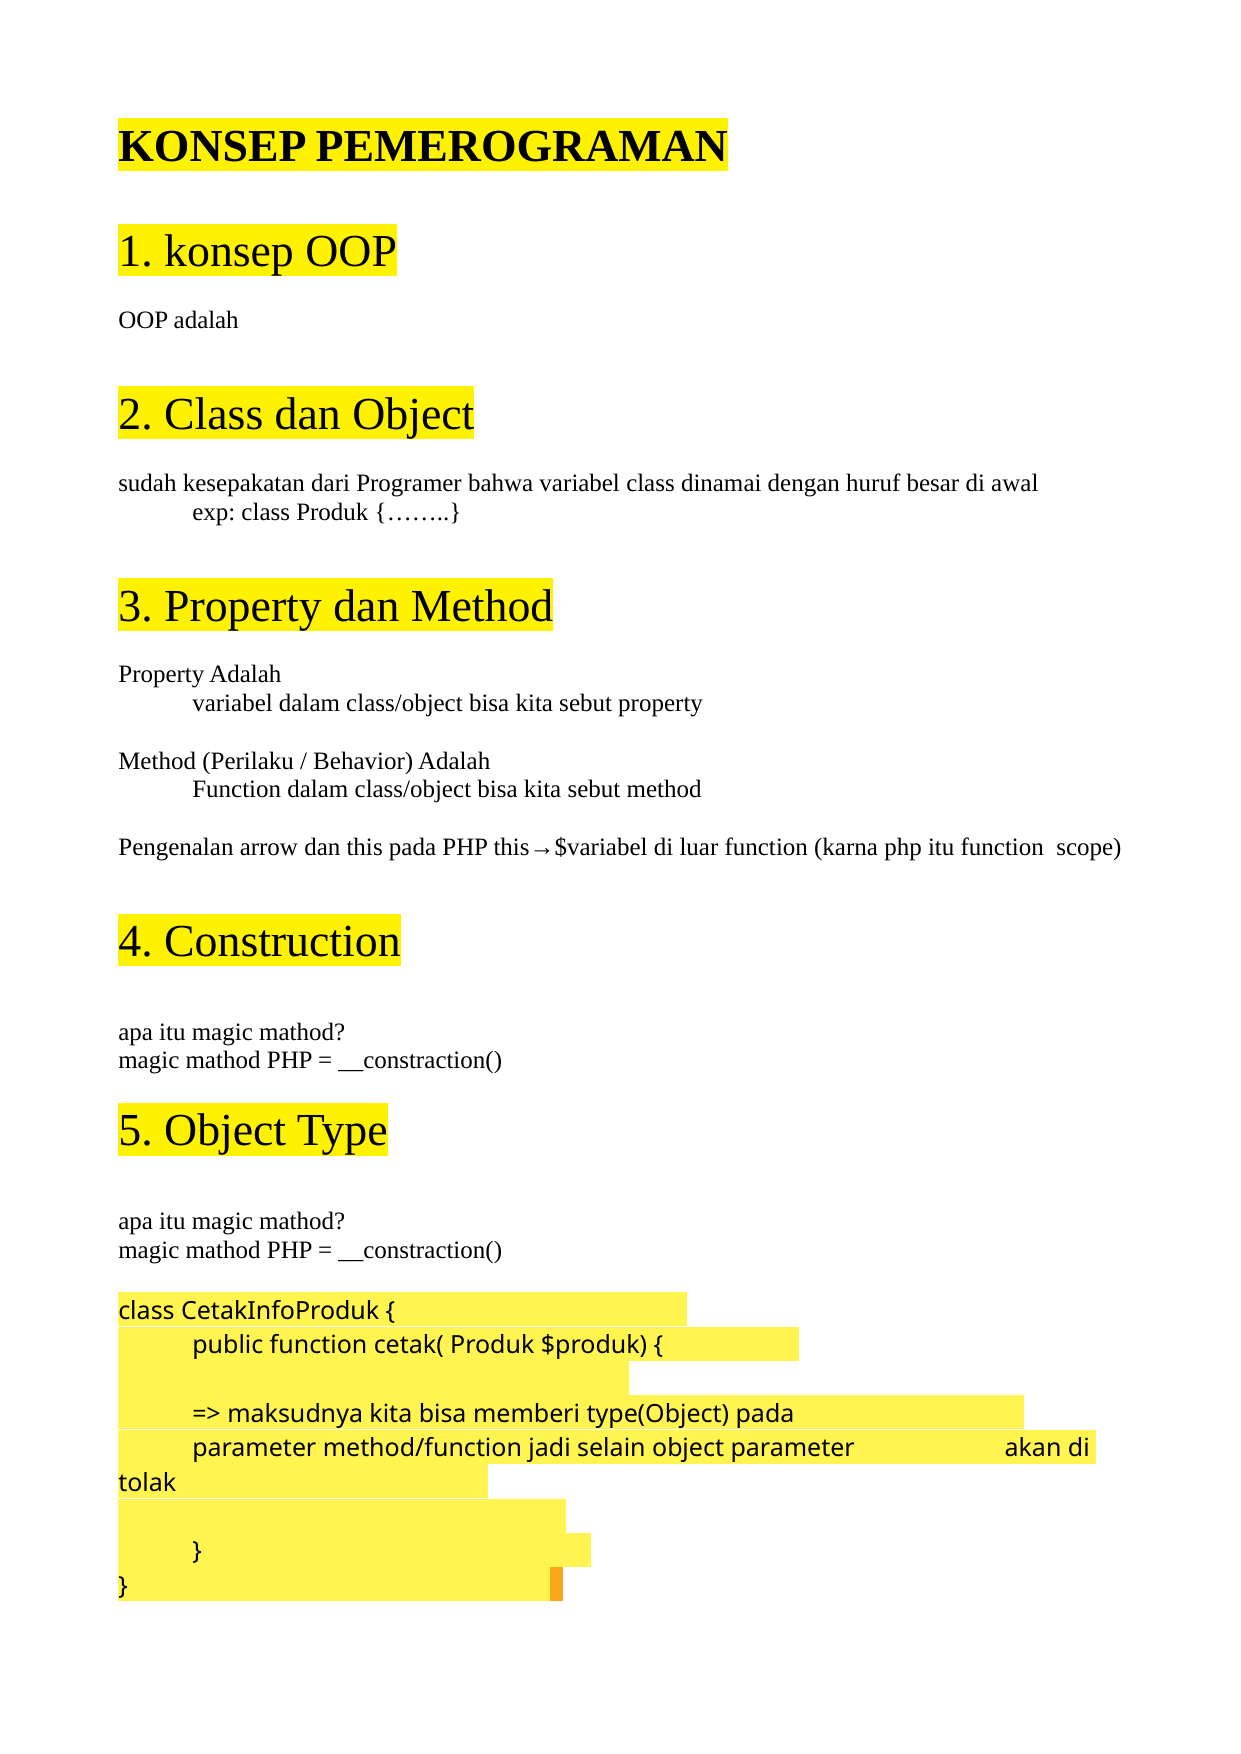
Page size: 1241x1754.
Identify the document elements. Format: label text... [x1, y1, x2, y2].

text exp: class Produk {……..} [118, 497, 1122, 525]
text apa itu magic mathod? [118, 1206, 1122, 1235]
text Method (Perilaku / Behavior) Adalah [118, 746, 1122, 774]
text Property Adalah [118, 659, 1122, 688]
text Pengenalan arrow dan this pada PHP this→$variabel di luar function (karna php itu function scope) [118, 832, 1122, 861]
text } [118, 1533, 1122, 1567]
text apa itu magic mathod? [118, 1017, 1122, 1045]
text 4. Construction [118, 913, 1122, 966]
text magic mathod PHP = __constraction() [118, 1235, 1122, 1263]
text 2. Class dan Object [118, 386, 1122, 439]
text => maksudnya kita bisa memberi type(Object) pada parameter method/function jadi selain object parameter akan di tolak [118, 1395, 1122, 1498]
text variabel dalam class/object bisa kita sebut property [118, 688, 1122, 717]
text Function dalam class/object bisa kita sebut method [118, 774, 1122, 803]
text 3. Property dan Method [118, 578, 1122, 631]
text 1. konsep OOP [118, 223, 1122, 276]
text OOP adalah [118, 305, 1122, 334]
text sudah kesepakatan dari Programer bahwa variabel class dinamai dengan huruf besar di awal [118, 468, 1122, 497]
text KONSEP PEMEROGRAMAN [118, 118, 1122, 171]
text class CetakInfoProduk { [118, 1292, 1122, 1326]
text 5. Object Type [118, 1103, 1122, 1156]
text public function cetak( Produk $produk) { [118, 1326, 1122, 1361]
text } [118, 1567, 1122, 1601]
text magic mathod PHP = __constraction() [118, 1045, 1122, 1074]
